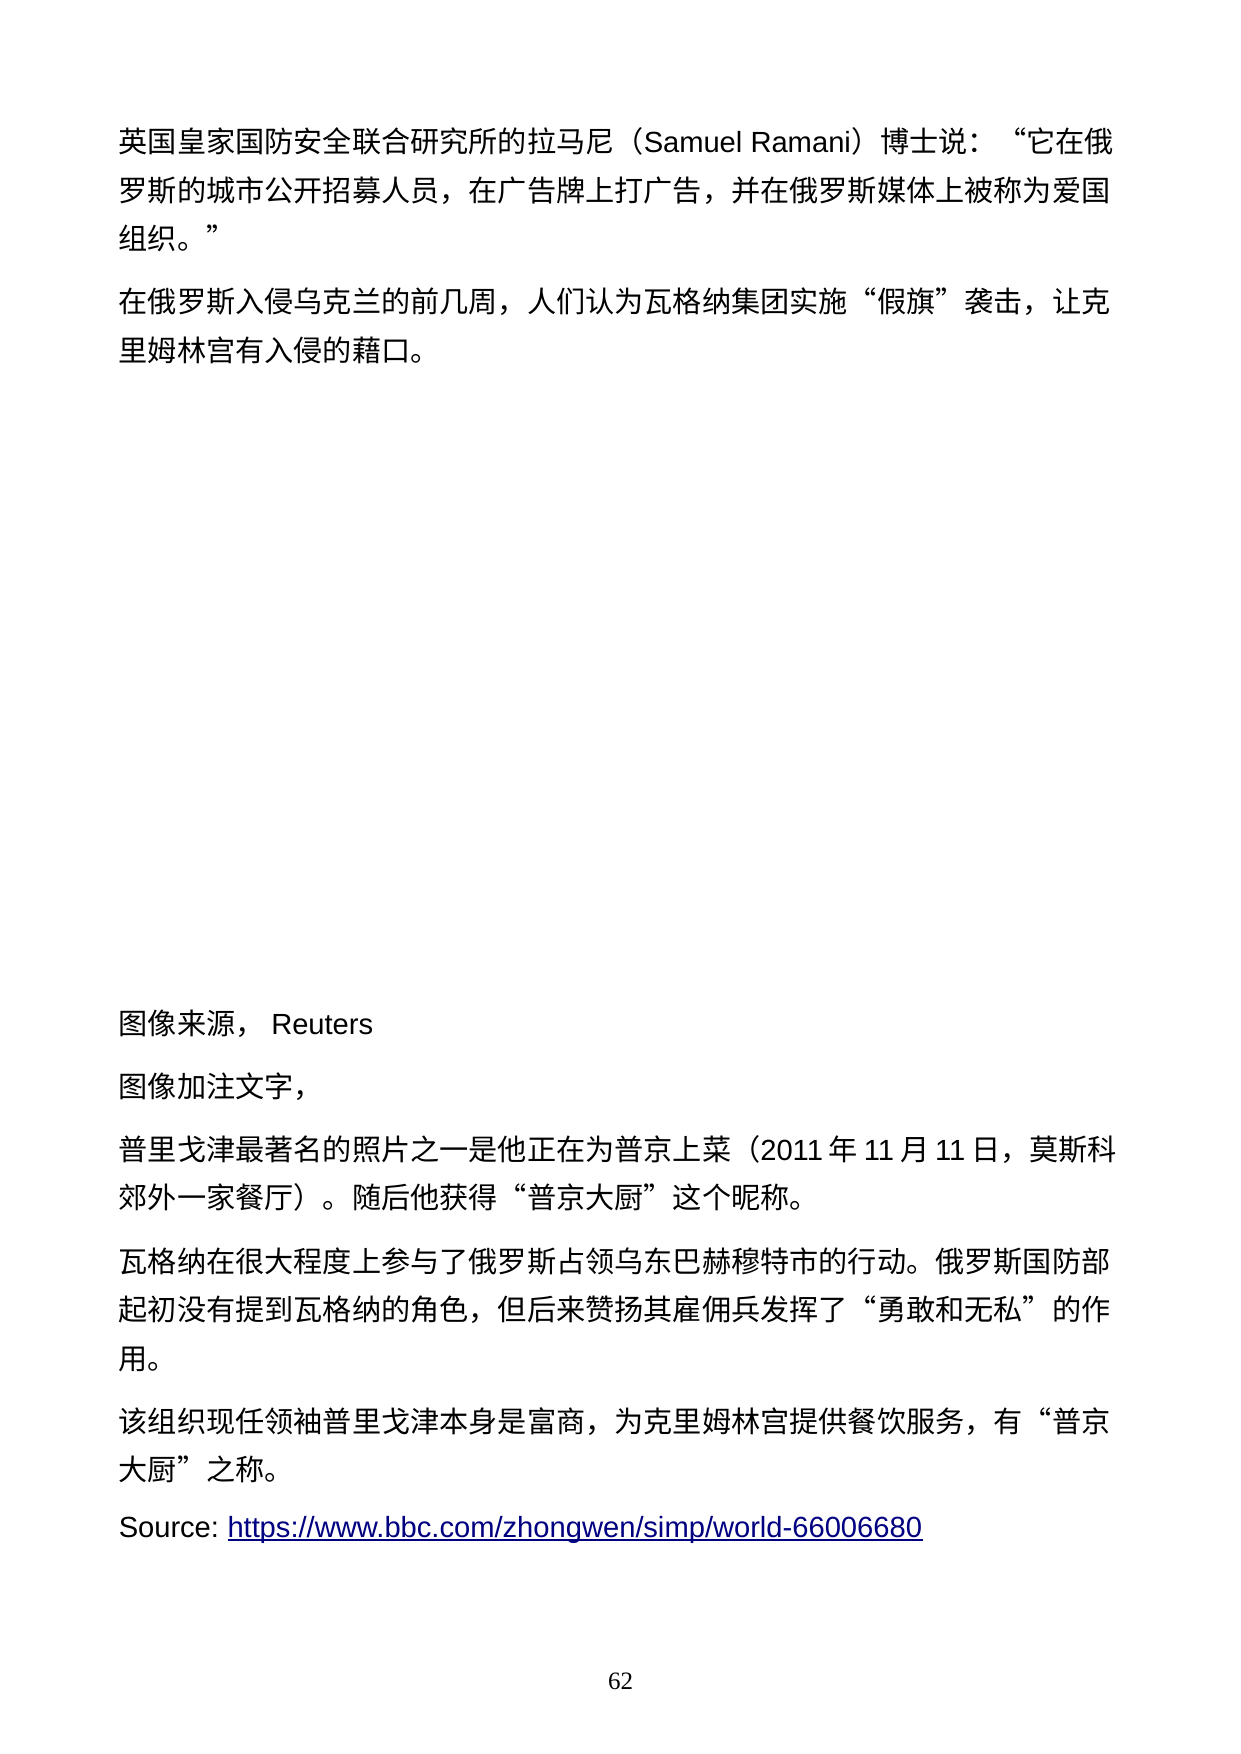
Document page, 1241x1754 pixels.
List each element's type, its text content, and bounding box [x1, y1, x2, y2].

text 英国皇家国防安全联合研究所的拉马尼（Samuel Ramani）博士说：“它在俄罗斯的城市公开招募人员，在广告牌上打广告，并在俄罗斯媒体上被称为爱国组织。” [118, 118, 1122, 258]
text 在俄罗斯入侵乌克兰的前几周，人们认为瓦格纳集团实施“假旗”袭击，让克里姆林宫有入侵的藉口。 [118, 279, 1122, 369]
text 瓦格纳在很大程度上参与了俄罗斯占领乌东巴赫穆特市的行动。俄罗斯国防部起初没有提到瓦格纳的角色，但后来赞扬其雇佣兵发挥了“勇敢和无私”的作用。 [118, 1238, 1122, 1378]
text 普里戈津最著名的照片之一是他正在为普京上菜（2011年11月11日，莫斯科郊外一家餐厅）。随后他获得“普京大厨”这个昵称。 [118, 1127, 1122, 1217]
text Source: https://www.bbc.com/zhongwen/simp/world-66006680 [118, 1510, 1122, 1544]
text 图像加注文字， [118, 1063, 1122, 1106]
text 图像来源， Reuters [118, 1000, 1122, 1043]
text 该组织现任领袖普里戈津本身是富商，为克里姆林宫提供餐饮服务，有“普京大厨”之称。 [118, 1398, 1122, 1489]
